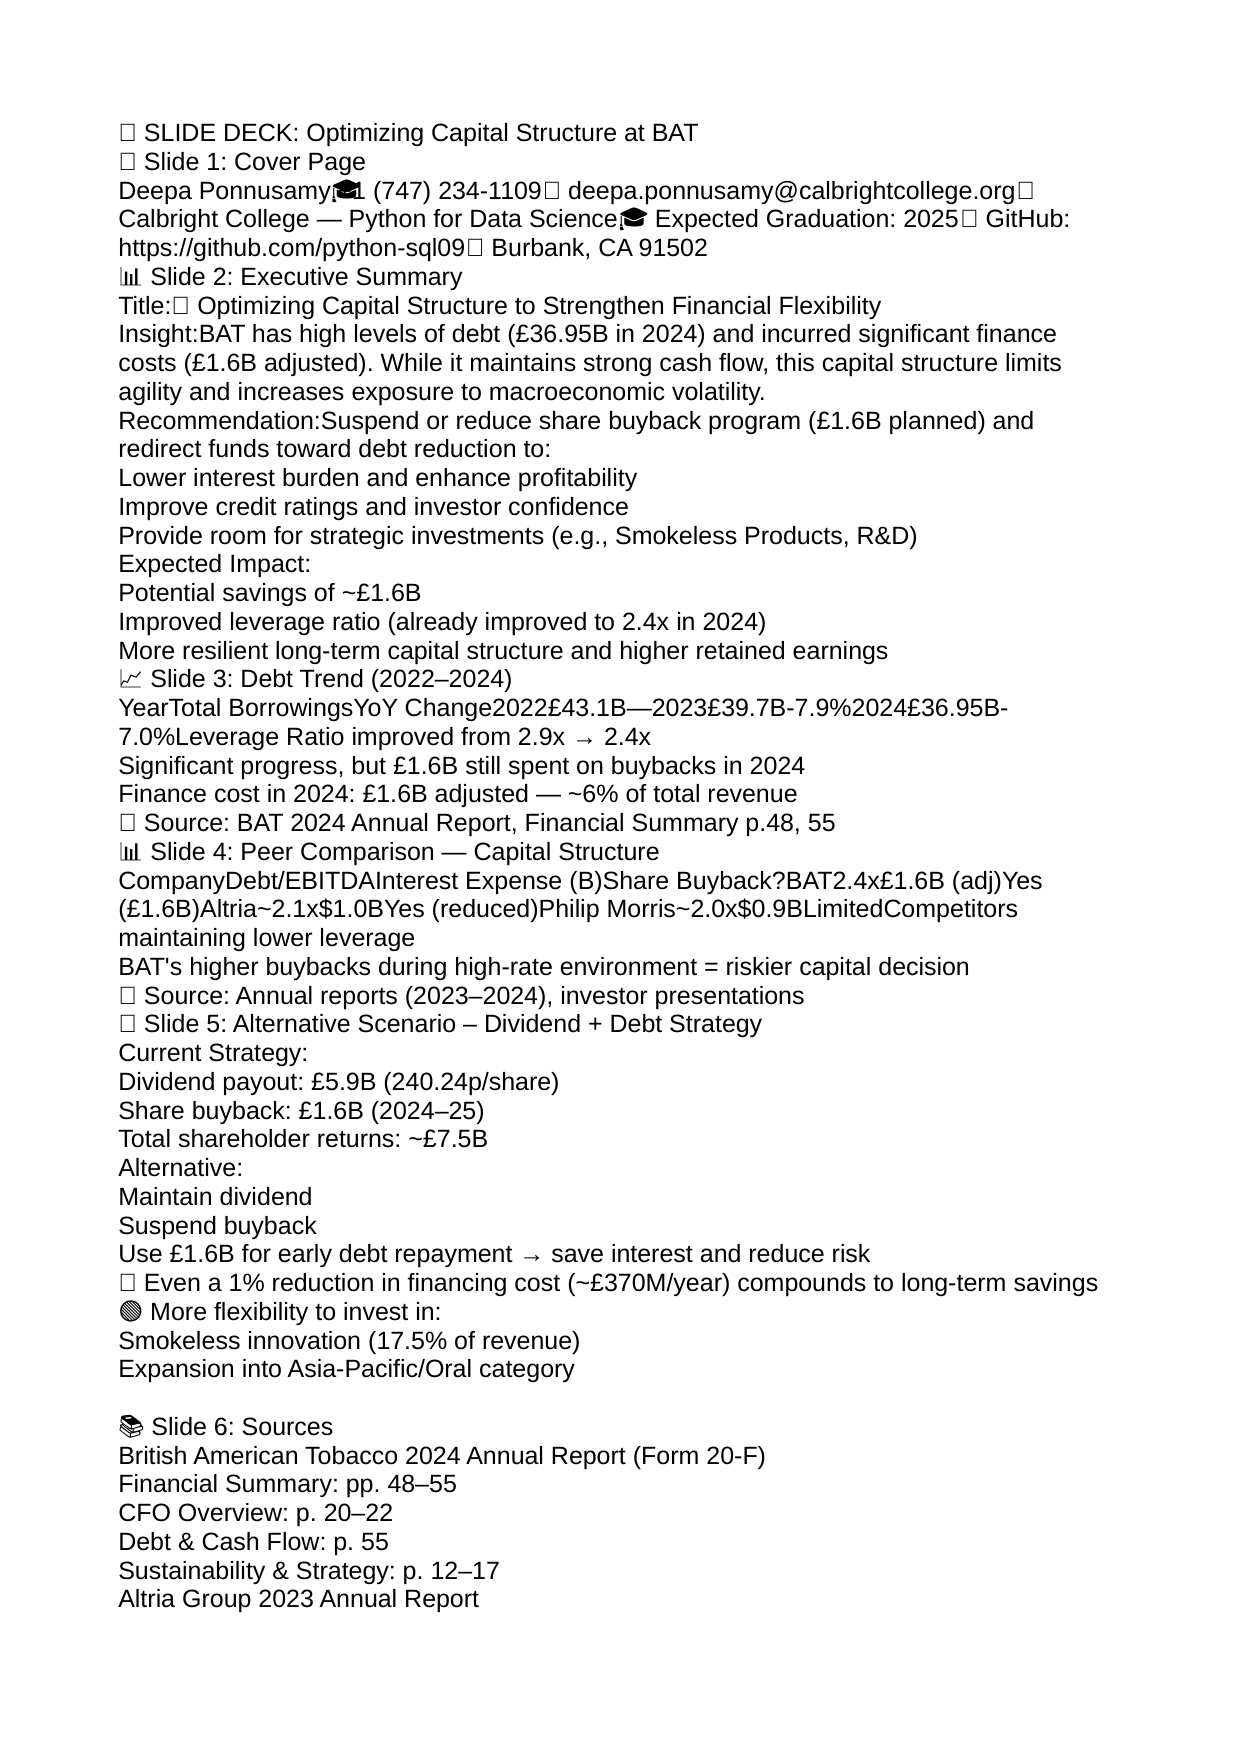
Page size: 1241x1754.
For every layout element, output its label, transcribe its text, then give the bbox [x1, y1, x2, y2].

text Total shareholder returns: ~£7.5B [118, 1124, 1122, 1153]
text Expected Impact: [118, 549, 1122, 578]
text Financial Summary: pp. 48–55 [118, 1469, 1122, 1498]
text Altria Group 2023 Annual Report [118, 1584, 1122, 1613]
text Maintain dividend [118, 1182, 1122, 1211]
text More resilient long-term capital structure and higher retained earnings [118, 636, 1122, 664]
text Finance cost in 2024: £1.6B adjusted — ~6% of total revenue [118, 779, 1122, 808]
text Sustainability & Strategy: p. 12–17 [118, 1556, 1122, 1584]
text Improved leverage ratio (already improved to 2.4x in 2024) [118, 607, 1122, 636]
text Use £1.6B for early debt repayment → save interest and reduce risk [118, 1239, 1122, 1268]
text CFO Overview: p. 20–22 [118, 1498, 1122, 1527]
text Suspend buyback [118, 1211, 1122, 1239]
text 🎯 SLIDE DECK: Optimizing Capital Structure at BAT [118, 118, 1122, 147]
text 💸 Slide 5: Alternative Scenario – Dividend + Debt Strategy [118, 1009, 1122, 1038]
text YearTotal BorrowingsYoY Change2022£43.1B—2023£39.7B-7.9%2024£36.95B-7.0%Leverage Ratio improved from 2.9x → 2.4x [118, 693, 1122, 751]
text Dividend payout: £5.9B (240.24p/share) [118, 1067, 1122, 1096]
text Debt & Cash Flow: p. 55 [118, 1527, 1122, 1556]
text 📊 Slide 2: Executive Summary [118, 262, 1122, 291]
text CompanyDebt/EBITDAInterest Expense (B)Share Buyback?BAT2.4x£1.6B (adj)Yes (£1.6B)Altria~2.1x$1.0BYes (reduced)Philip Morris~2.0x$0.9BLimitedCompetitors maintaining lower leverage [118, 866, 1122, 952]
text 📌 Source: BAT 2024 Annual Report, Financial Summary p.48, 55 [118, 808, 1122, 837]
text Lower interest burden and enhance profitability [118, 463, 1122, 492]
text 📌 Source: Annual reports (2023–2024), investor presentations [118, 981, 1122, 1009]
text Expansion into Asia-Pacific/Oral category [118, 1354, 1122, 1383]
text Provide room for strategic investments (e.g., Smokeless Products, R&D) [118, 521, 1122, 549]
text Improve credit ratings and investor confidence [118, 492, 1122, 521]
text 📚 Slide 6: Sources [118, 1412, 1122, 1441]
text 🟢 More flexibility to invest in: [118, 1297, 1122, 1326]
text 📄 Slide 1: Cover Page [118, 147, 1122, 176]
text Share buyback: £1.6B (2024–25) [118, 1096, 1122, 1124]
text Smokeless innovation (17.5% of revenue) [118, 1326, 1122, 1354]
text Potential savings of ~£1.6B [118, 578, 1122, 607]
text Alternative: [118, 1153, 1122, 1182]
text BAT's higher buybacks during high-rate environment = riskier capital decision [118, 952, 1122, 981]
text Recommendation:Suspend or reduce share buyback program (£1.6B planned) and redirect funds toward debt reduction to: [118, 406, 1122, 463]
text Insight:BAT has high levels of debt (£36.95B in 2024) and incurred significant finance costs (£1.6B adjusted). While it maintains strong cash flow, this capital structure limits agility and increases exposure to macroeconomic volatility. [118, 319, 1122, 406]
text ✅ Even a 1% reduction in financing cost (~£370M/year) compounds to long-term savings [118, 1268, 1122, 1297]
text Title:🔹 Optimizing Capital Structure to Strengthen Financial Flexibility [118, 291, 1122, 319]
text 📊 Slide 4: Peer Comparison — Capital Structure [118, 837, 1122, 866]
text 📈 Slide 3: Debt Trend (2022–2024) [118, 664, 1122, 693]
text Significant progress, but £1.6B still spent on buybacks in 2024 [118, 751, 1122, 779]
text Deepa Ponnusamy📞 +1 (747) 234-1109📧 deepa.ponnusamy@calbrightcollege.org🎓 Calbright College — Python for Data Science🎓 Expected Graduation: 2025🌐 GitHub: https://github.com/python-sql09📍 Burbank, CA 91502 [118, 176, 1122, 262]
text Current Strategy: [118, 1038, 1122, 1067]
text British American Tobacco 2024 Annual Report (Form 20-F) [118, 1441, 1122, 1469]
